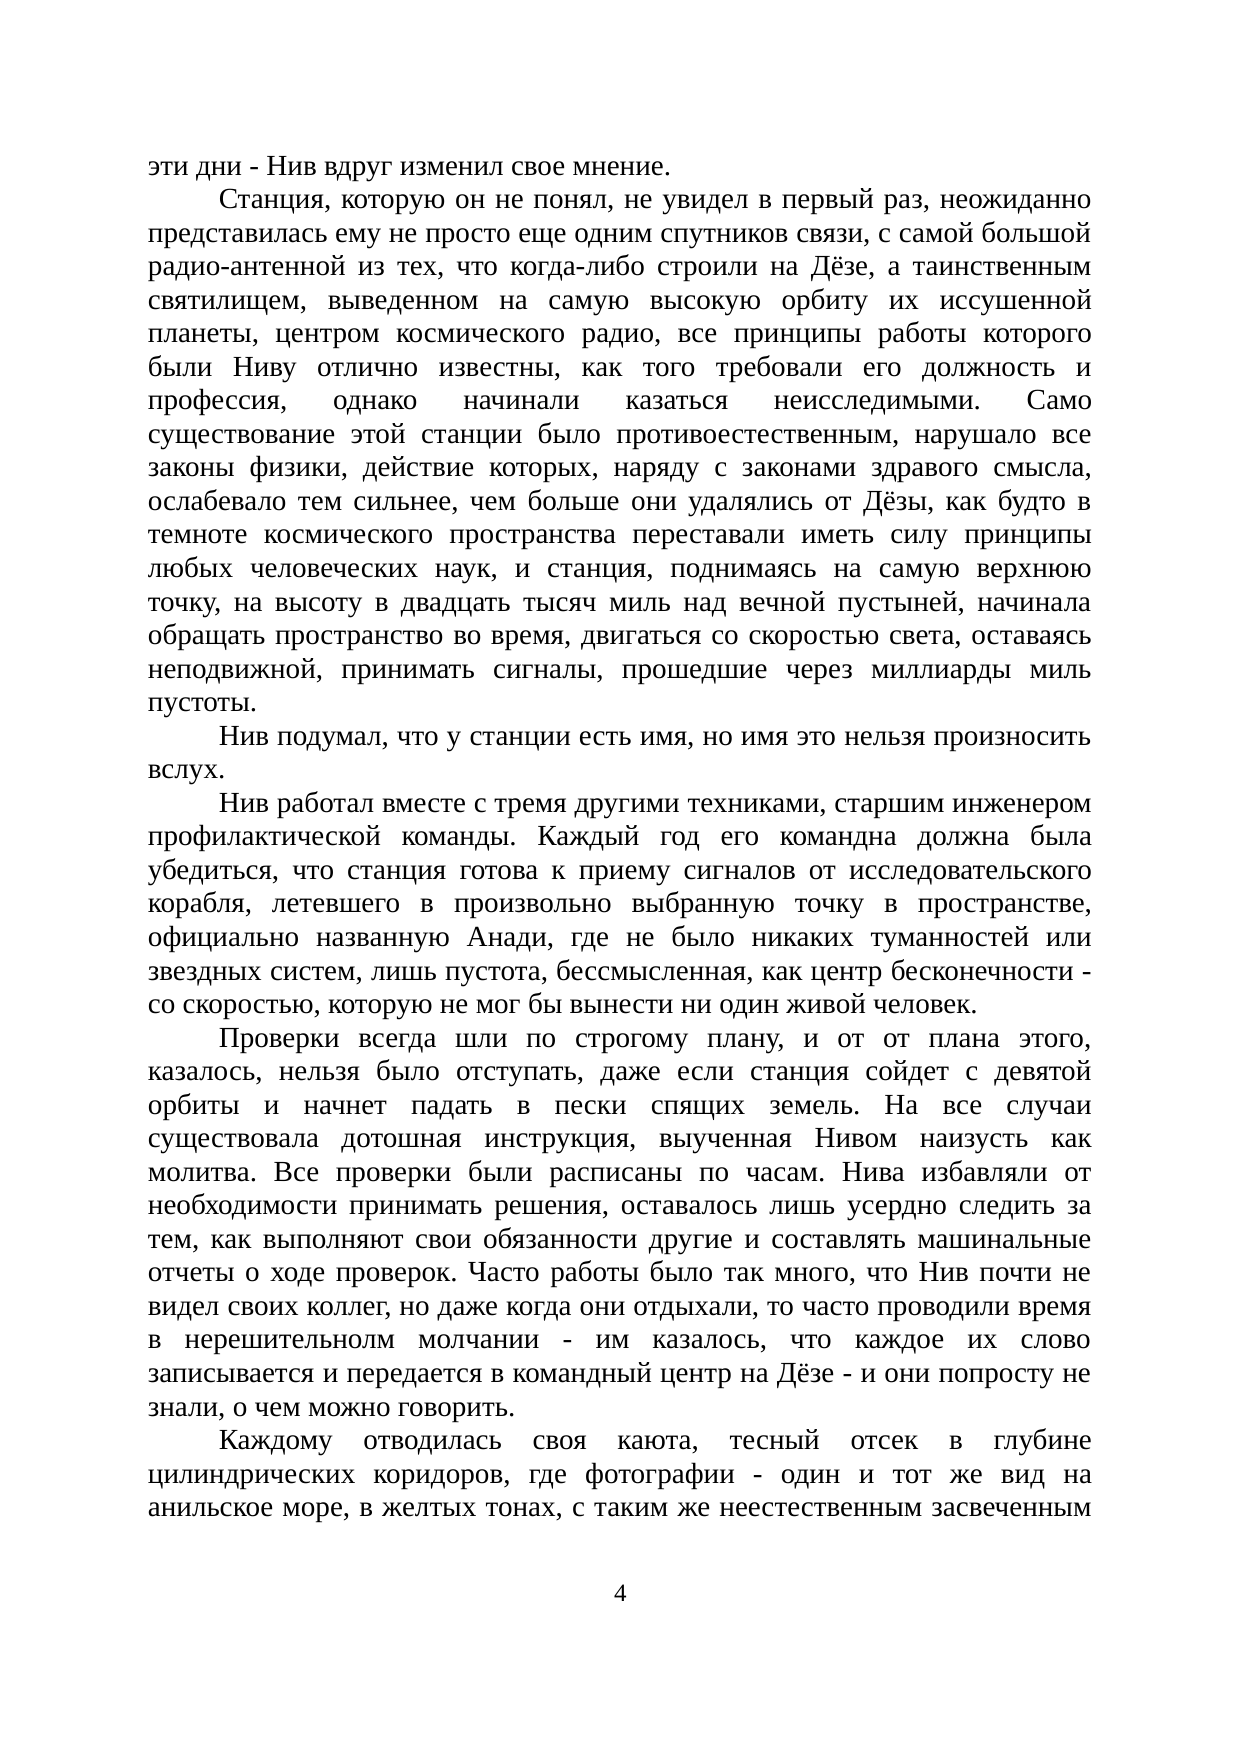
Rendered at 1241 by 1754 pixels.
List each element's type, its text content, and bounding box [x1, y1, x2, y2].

text Нив работал вместе с тремя другими техниками, старшим инженером профилактической команды. Каждый год его командна должна была убедиться, что станция готова к приему сигналов от исследовательского корабля, летевшего в произвольно выбранную точку в пространстве, официально названную Анади, где не было никаких туманностей или звездных систем, лишь пустота, бессмысленная, как центр бесконечности - со скоростью, которую не мог бы вынести ни один живой человек. [148, 785, 1093, 1020]
text эти дни - Нив вдруг изменил свое мнение. [148, 148, 1093, 181]
text Каждому отводилась своя каюта, тесный отсек в глубине цилиндрических коридоров, где фотографии - один и тот же вид на анильское море, в желтых тонах, с таким же неестественным засвеченным [148, 1422, 1093, 1523]
text Станция, которую он не понял, не увидел в первый раз, неожиданно представилась ему не просто еще одним спутников связи, с самой большой радио-антенной из тех, что когда-либо строили на Дёзе, а таинственным святилищем, выведенном на самую высокую орбиту их иссушенной планеты, центром космического радио, все принципы работы которого были Ниву отлично известны, как того требовали его должность и профессия, однако начинали казаться неисследимыми. Само существование этой станции было противоестественным, нарушало все законы физики, действие которых, наряду с законами здравого смысла, ослабевало тем сильнее, чем больше они удалялись от Дёзы, как будто в темноте космического пространства переставали иметь силу принципы любых человеческих наук, и станция, поднимаясь на самую верхнюю точку, на высоту в двадцать тысяч миль над вечной пустыней, начинала обращать пространство во время, двигаться со скоростью света, оставаясь неподвижной, принимать сигналы, прошедшие через миллиарды миль пустоты. [148, 181, 1093, 718]
text Нив подумал, что у станции есть имя, но имя это нельзя произносить вслух. [148, 718, 1093, 785]
text Проверки всегда шли по строгому плану, и от от плана этого, казалось, нельзя было отступать, даже если станция сойдет с девятой орбиты и начнет падать в пески спящих земель. На все случаи существовала дотошная инструкция, выученная Нивом наизусть как молитва. Все проверки были расписаны по часам. Нива избавляли от необходимости принимать решения, оставалось лишь усердно следить за тем, как выполняют свои обязанности другие и составлять машинальные отчеты о ходе проверок. Часто работы было так много, что Нив почти не видел своих коллег, но даже когда они отдыхали, то часто проводили время в нерешительнолм молчании - им казалось, что каждое их слово записывается и передается в командный центр на Дёзе - и они попросту не знали, о чем можно говорить. [148, 1020, 1093, 1422]
